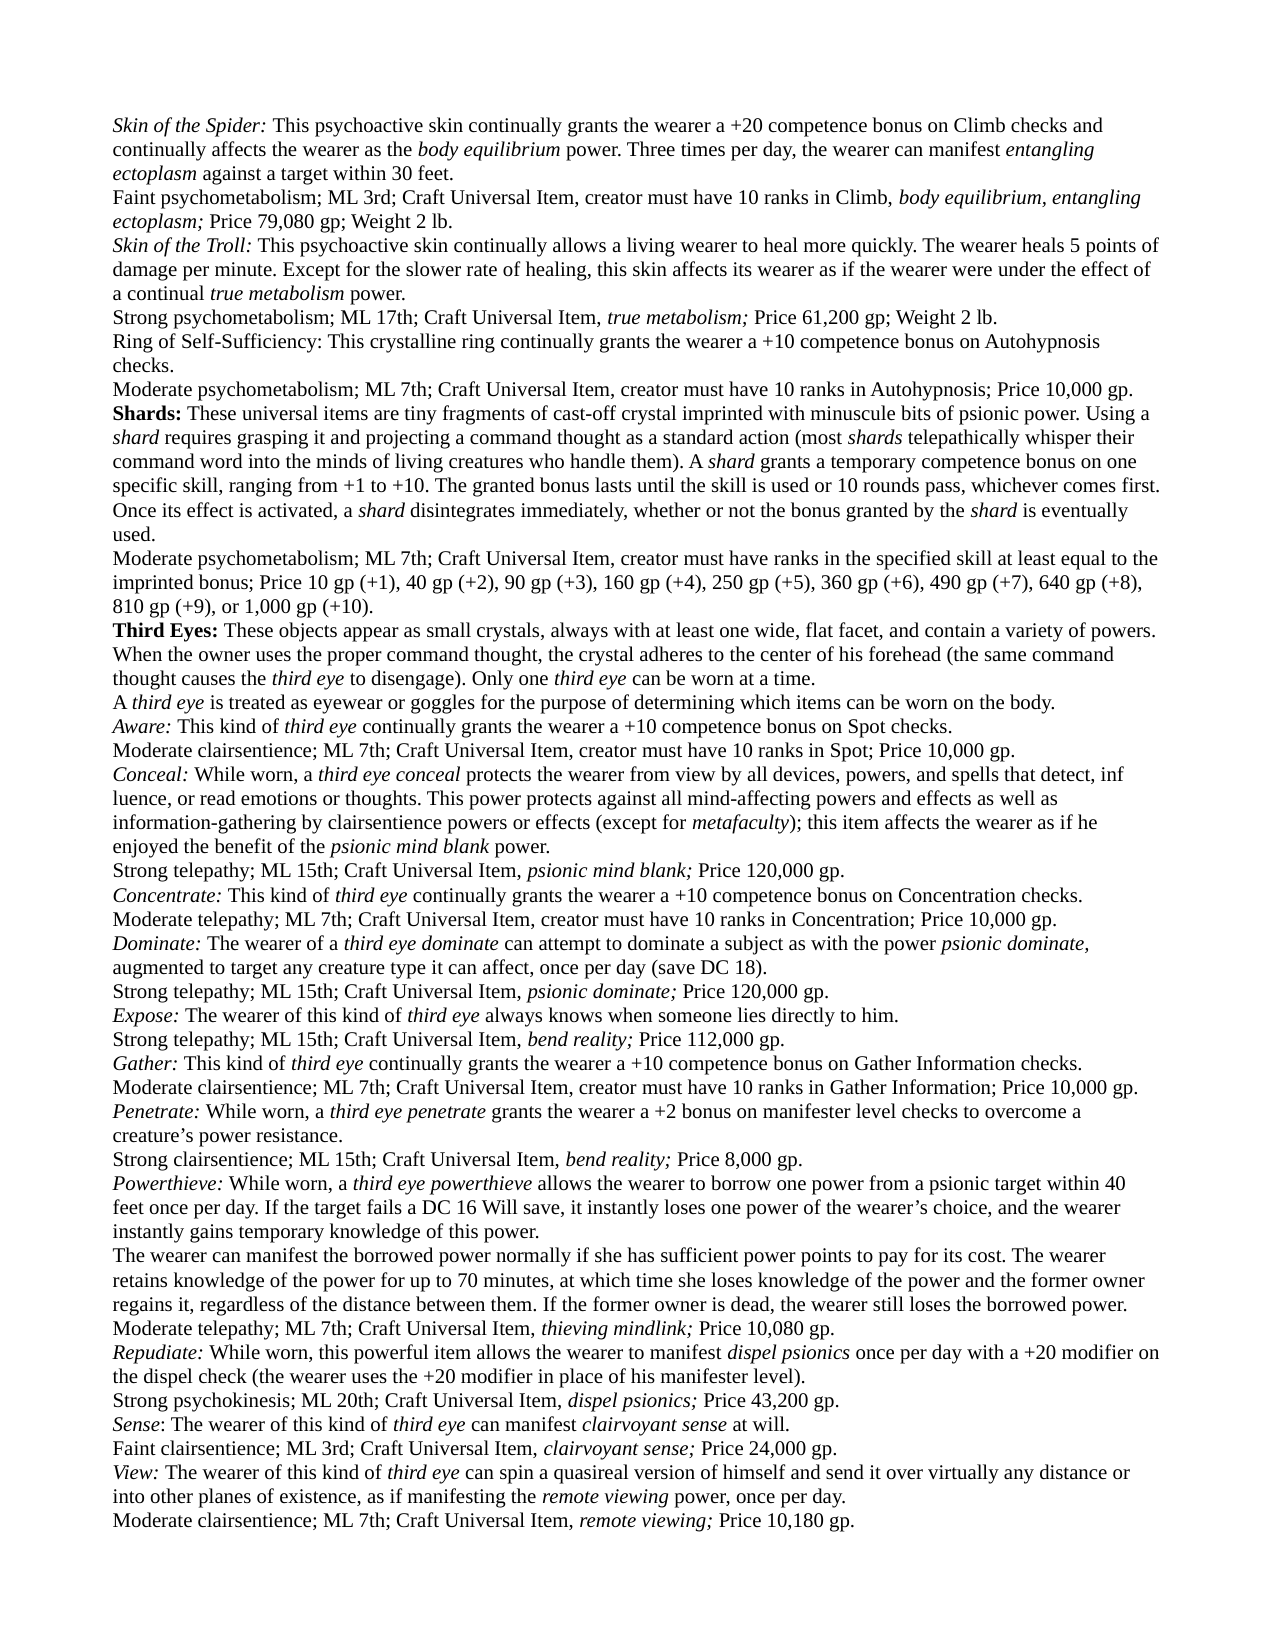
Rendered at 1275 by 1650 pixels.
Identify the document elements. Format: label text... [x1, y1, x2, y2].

text Moderate psychometabolism; ML 7th; Craft Universal Item, creator must have ranks in the specified skill at least equal to the imprinted bonus; Price 10 gp (+1), 40 gp (+2), 90 gp (+3), 160 gp (+4), 250 gp (+5), 360 gp (+6), 490 gp (+7), 640 gp (+8), 810 gp (+9), or 1,000 gp (+10). [112, 546, 1162, 618]
text Ring of Self-Sufficiency: This crystalline ring continually grants the wearer a +10 competence bonus on Autohypnosis checks. [112, 329, 1162, 377]
text Expose: The wearer of this kind of third eye always knows when someone lies directly to him. [112, 1003, 1162, 1027]
text Moderate clairsentience; ML 7th; Craft Universal Item, creator must have 10 ranks in Gather Information; Price 10,000 gp. [112, 1075, 1162, 1099]
text Faint clairsentience; ML 3rd; Craft Universal Item, clairvoyant sense; Price 24,000 gp. [112, 1436, 1162, 1460]
text Strong telepathy; ML 15th; Craft Universal Item, psionic mind blank; Price 120,000 gp. [112, 858, 1162, 882]
text The wearer can manifest the borrowed power normally if she has sufficient power points to pay for its cost. The wearer retains knowledge of the power for up to 70 minutes, at which time she loses knowledge of the power and the former owner regains it, regardless of the distance between them. If the former owner is dead, the wearer still loses the borrowed power. [112, 1243, 1162, 1316]
text Gather: This kind of third eye continually grants the wearer a +10 competence bonus on Gather Information checks. [112, 1051, 1162, 1075]
text Concentrate: This kind of third eye continually grants the wearer a +10 competence bonus on Concentration checks. [112, 882, 1162, 907]
text Repudiate: While worn, this powerful item allows the wearer to manifest dispel psionics once per day with a +20 modifier on the dispel check (the wearer uses the +20 modifier in place of his manifester level). [112, 1340, 1162, 1388]
text Sense: The wearer of this kind of third eye can manifest clairvoyant sense at will. [112, 1412, 1162, 1436]
text Skin of the Troll: This psychoactive skin continually allows a living wearer to heal more quickly. The wearer heals 5 points of damage per minute. Except for the slower rate of healing, this skin affects its wearer as if the wearer were under the effect of a continual true metabolism power. [112, 233, 1162, 305]
text Faint psychometabolism; ML 3rd; Craft Universal Item, creator must have 10 ranks in Climb, body equilibrium, entangling ectoplasm; Price 79,080 gp; Weight 2 lb. [112, 185, 1162, 233]
text Strong telepathy; ML 15th; Craft Universal Item, bend reality; Price 112,000 gp. [112, 1027, 1162, 1051]
text Strong psychokinesis; ML 20th; Craft Universal Item, dispel psionics; Price 43,200 gp. [112, 1388, 1162, 1412]
text Moderate telepathy; ML 7th; Craft Universal Item, thieving mindlink; Price 10,080 gp. [112, 1316, 1162, 1340]
text Strong psychometabolism; ML 17th; Craft Universal Item, true metabolism; Price 61,200 gp; Weight 2 lb. [112, 305, 1162, 329]
text Third Eyes: These objects appear as small crystals, always with at least one wide, flat facet, and contain a variety of powers. When the owner uses the proper command thought, the crystal adheres to the center of his forehead (the same command thought causes the third eye to disengage). Only one third eye can be worn at a time. [112, 618, 1162, 690]
text Penetrate: While worn, a third eye penetrate grants the wearer a +2 bonus on manifester level checks to overcome a creature’s power resistance. [112, 1099, 1162, 1147]
text Powerthieve: While worn, a third eye powerthieve allows the wearer to borrow one power from a psionic target within 40 feet once per day. If the target fails a DC 16 Will save, it instantly loses one power of the wearer’s choice, and the wearer instantly gains temporary knowledge of this power. [112, 1171, 1162, 1243]
text Dominate: The wearer of a third eye dominate can attempt to dominate a subject as with the power psionic dominate, augmented to target any creature type it can affect, once per day (save DC 18). [112, 931, 1162, 979]
text Moderate psychometabolism; ML 7th; Craft Universal Item, creator must have 10 ranks in Autohypnosis; Price 10,000 gp. [112, 377, 1162, 401]
text Strong clairsentience; ML 15th; Craft Universal Item, bend reality; Price 8,000 gp. [112, 1147, 1162, 1171]
text Moderate telepathy; ML 7th; Craft Universal Item, creator must have 10 ranks in Concentration; Price 10,000 gp. [112, 907, 1162, 931]
text Moderate clairsentience; ML 7th; Craft Universal Item, remote viewing; Price 10,180 gp. [112, 1508, 1162, 1532]
text A third eye is treated as eyewear or goggles for the purpose of determining which items can be worn on the body. [112, 690, 1162, 714]
text Moderate clairsentience; ML 7th; Craft Universal Item, creator must have 10 ranks in Spot; Price 10,000 gp. [112, 738, 1162, 762]
text View: The wearer of this kind of third eye can spin a quasireal version of himself and send it over virtually any distance or into other planes of existence, as if manifesting the remote viewing power, once per day. [112, 1460, 1162, 1508]
text Conceal: While worn, a third eye conceal protects the wearer from view by all devices, powers, and spells that detect, inf luence, or read emotions or thoughts. This power protects against all mind-affecting powers and effects as well as information-gathering by clairsentience powers or effects (except for metafaculty); this item affects the wearer as if he enjoyed the benefit of the psionic mind blank power. [112, 762, 1162, 858]
text Shards: These universal items are tiny fragments of cast-off crystal imprinted with minuscule bits of psionic power. Using a shard requires grasping it and projecting a command thought as a standard action (most shards telepathically whisper their command word into the minds of living creatures who handle them). A shard grants a temporary competence bonus on one specific skill, ranging from +1 to +10. The granted bonus lasts until the skill is used or 10 rounds pass, whichever comes first. Once its effect is activated, a shard disintegrates immediately, whether or not the bonus granted by the shard is eventually used. [112, 401, 1162, 546]
text Skin of the Spider: This psychoactive skin continually grants the wearer a +20 competence bonus on Climb checks and continually affects the wearer as the body equilibrium power. Three times per day, the wearer can manifest entangling ectoplasm against a target within 30 feet. [112, 112, 1162, 185]
text Strong telepathy; ML 15th; Craft Universal Item, psionic dominate; Price 120,000 gp. [112, 979, 1162, 1003]
text Aware: This kind of third eye continually grants the wearer a +10 competence bonus on Spot checks. [112, 714, 1162, 738]
